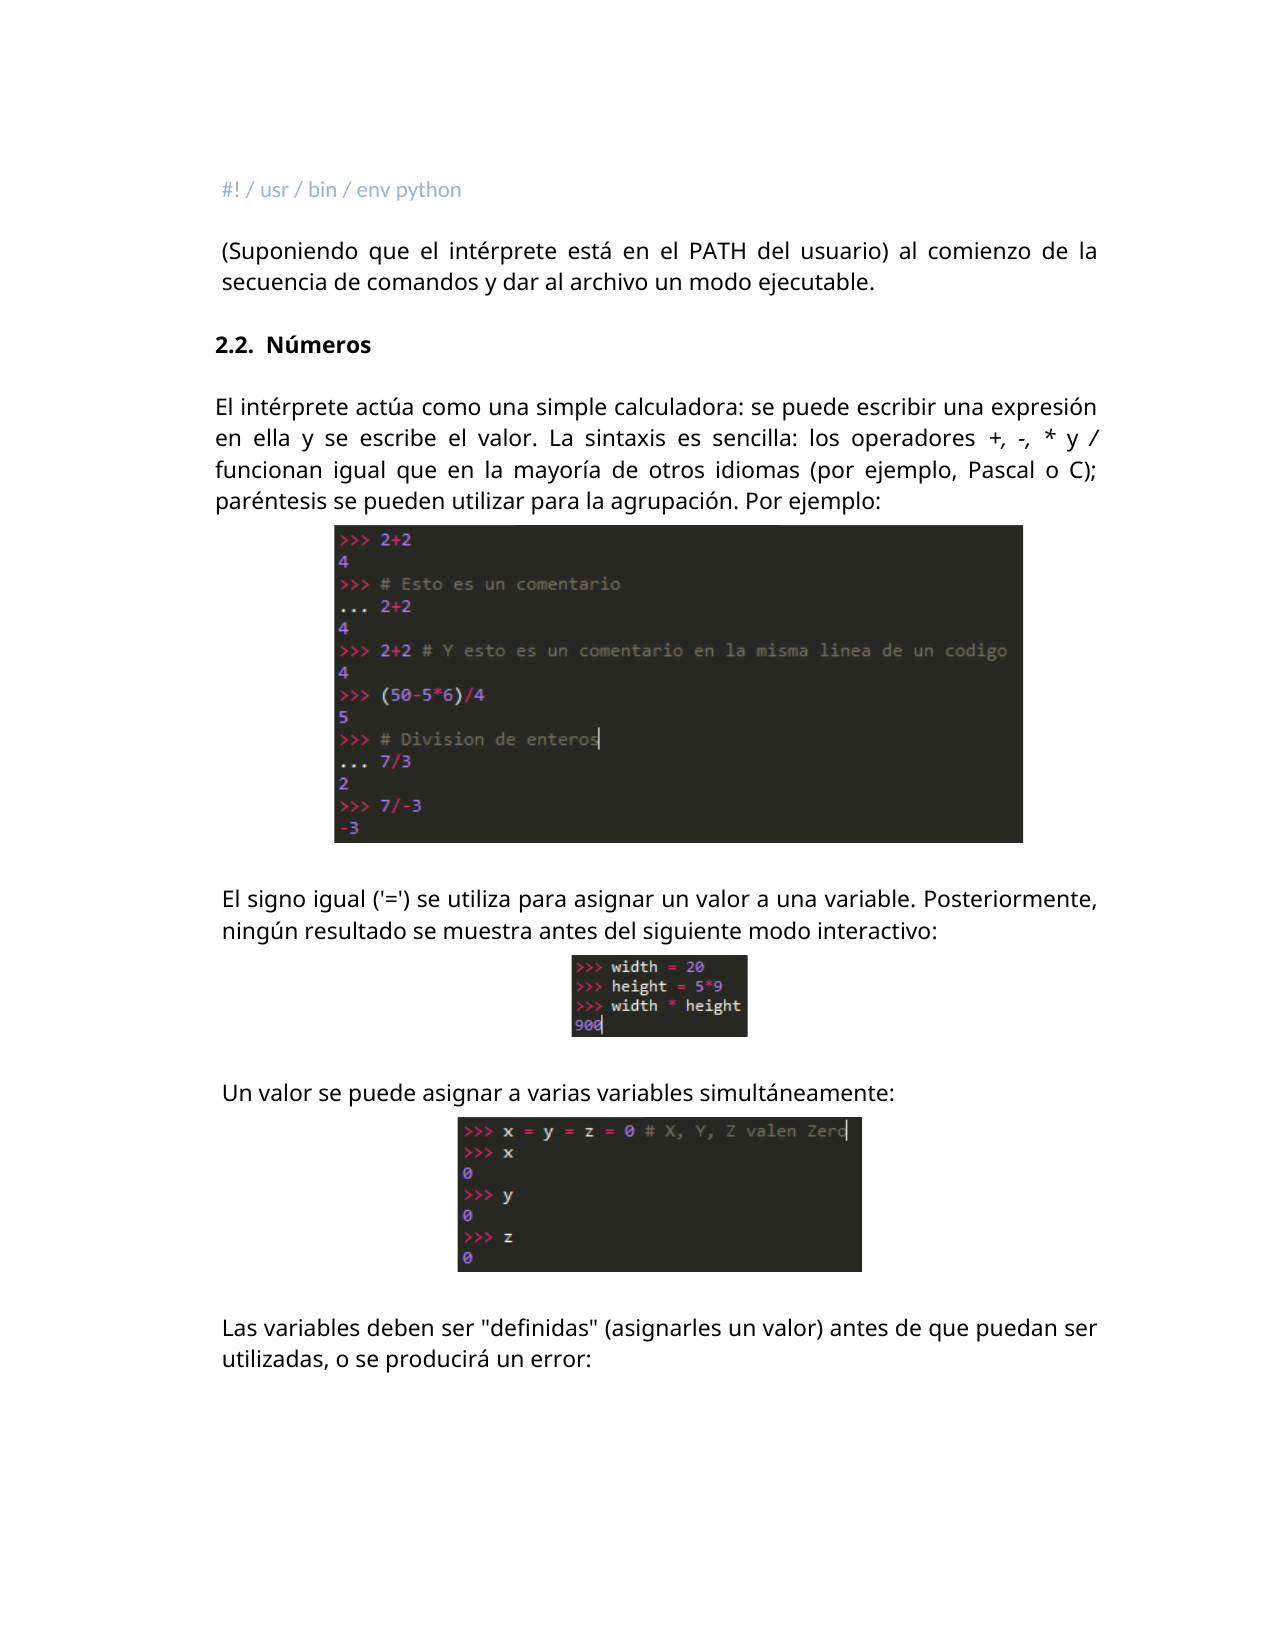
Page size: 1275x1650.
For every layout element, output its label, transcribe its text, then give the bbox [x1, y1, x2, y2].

text (Suponiendo que el intérprete está en el PATH del usuario) al comienzo de la secuencia de comandos y dar al archivo un modo ejecutable. [222, 235, 1098, 297]
text #! / usr / bin / env python [222, 176, 1098, 204]
list El intérprete actúa como una simple calculadora: se puede escribir una expresión en ella y se escribe el valor. La sintaxis es sencilla: los operadores +, -, * y / funcionan igual que en la mayoría de otros idiomas (por ejemplo, Pascal o C); paréntesis se pueden utilizar para la agrupación. Por ejemplo: [215, 391, 1098, 516]
text Un valor se puede asignar a varias variables simultáneamente: [222, 1077, 1098, 1108]
text El signo igual ('=') se utiliza para asignar un valor a una variable. Posteriormente, ningún resultado se muestra antes del siguiente modo interactivo: [222, 883, 1098, 946]
picture [457, 1117, 862, 1272]
text Las variables deben ser "definidas" (asignarles un valor) antes de que puedan ser utilizadas, o se producirá un error: [222, 1311, 1098, 1374]
picture [571, 955, 748, 1037]
list Números [215, 329, 1098, 360]
picture [334, 525, 1024, 843]
